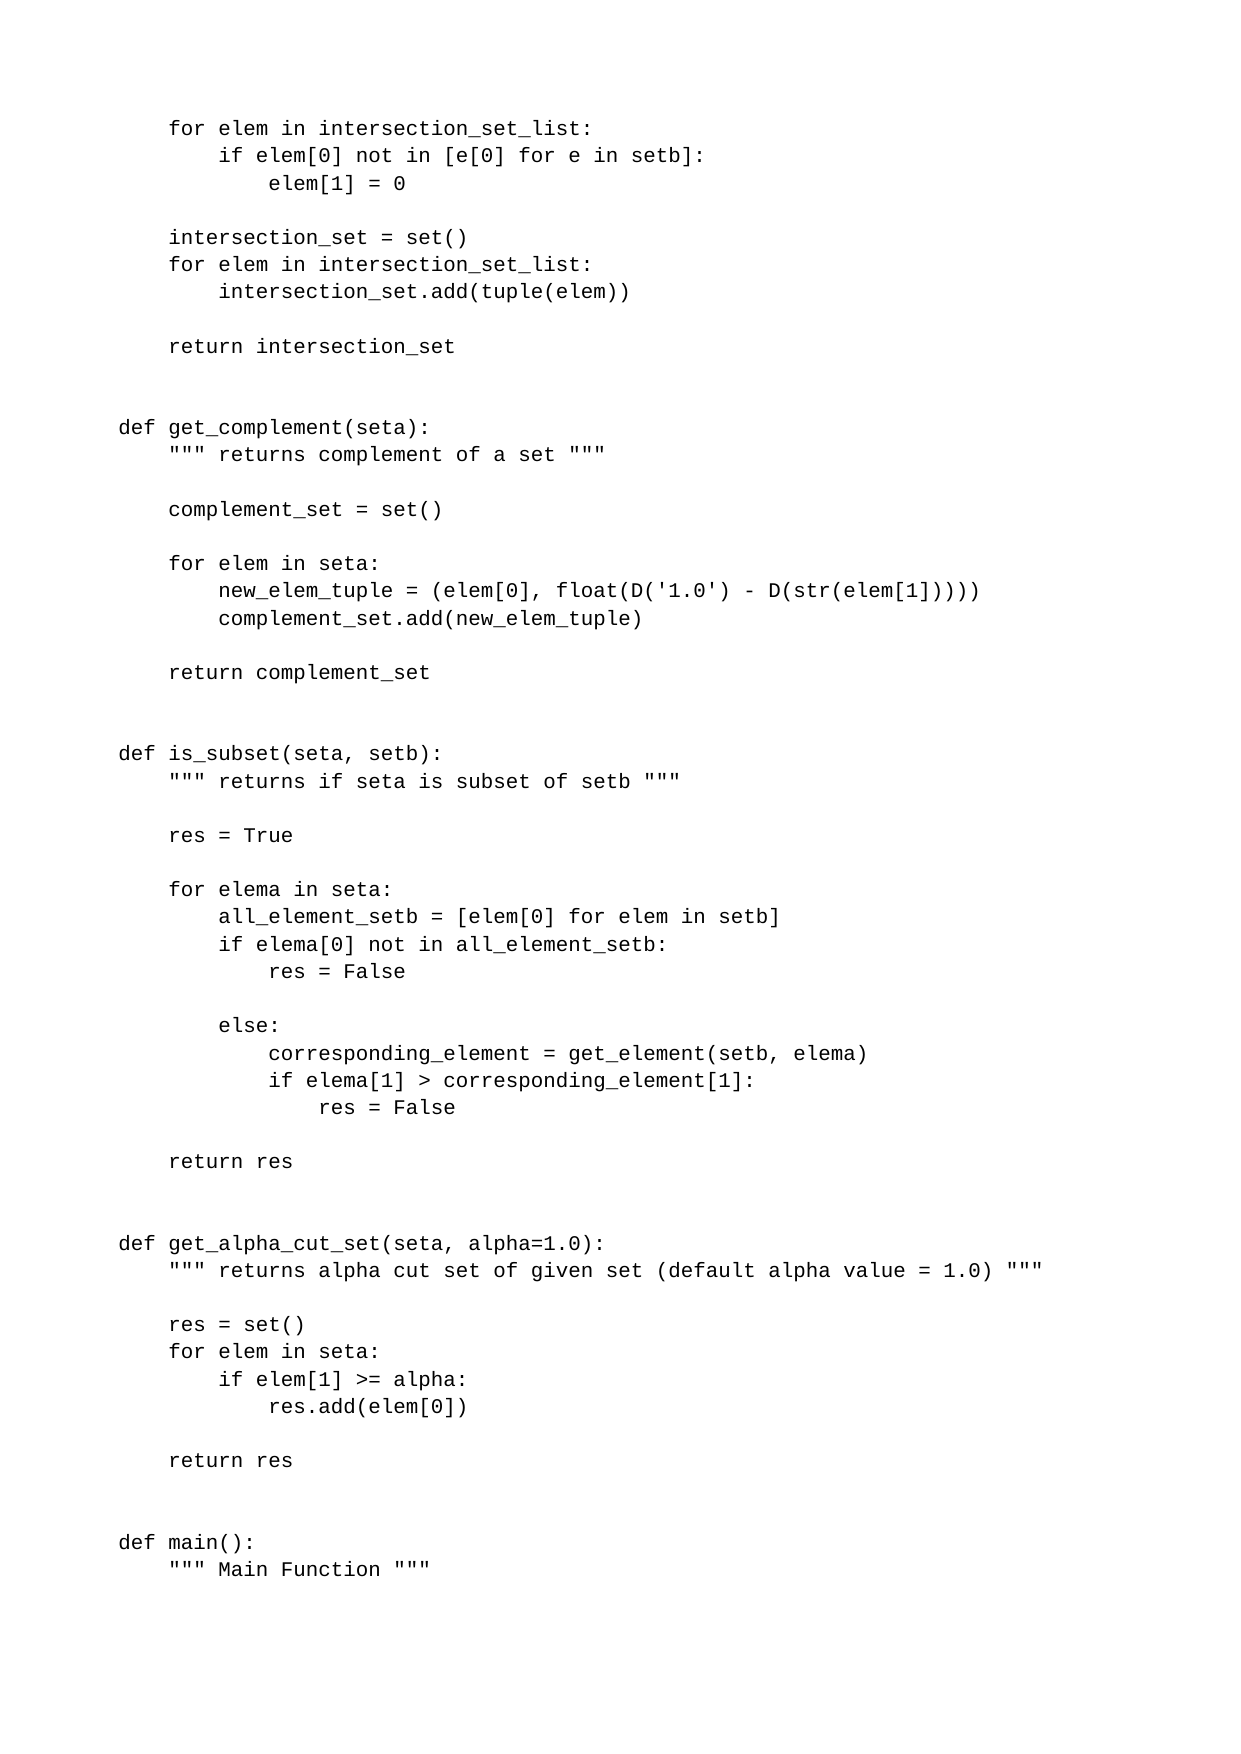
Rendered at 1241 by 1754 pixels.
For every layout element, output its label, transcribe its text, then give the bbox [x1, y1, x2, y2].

text for elem in intersection_set_list: [118, 254, 1122, 278]
text """ Main Function """ [118, 1559, 1122, 1583]
text if elem[0] not in [e[0] for e in setb]: [118, 145, 1122, 169]
text return intersection_set [118, 336, 1122, 359]
text for elem in seta: [118, 553, 1122, 577]
text def is_subset(seta, setb): [118, 743, 1122, 767]
text intersection_set.add(tuple(elem)) [118, 281, 1122, 305]
text res = set() [118, 1314, 1122, 1338]
text else: [118, 1015, 1122, 1039]
text """ returns complement of a set """ [118, 444, 1122, 468]
text for elema in seta: [118, 879, 1122, 903]
text complement_set = set() [118, 499, 1122, 522]
text return res [118, 1450, 1122, 1474]
text return complement_set [118, 662, 1122, 686]
text if elema[0] not in all_element_setb: [118, 934, 1122, 957]
text elem[1] = 0 [118, 172, 1122, 196]
text res = False [118, 961, 1122, 984]
text if elem[1] >= alpha: [118, 1369, 1122, 1392]
text all_element_setb = [elem[0] for elem in setb] [118, 907, 1122, 930]
text def get_complement(seta): [118, 417, 1122, 441]
text res.add(elem[0]) [118, 1396, 1122, 1419]
text """ returns if seta is subset of setb """ [118, 771, 1122, 794]
text complement_set.add(new_elem_tuple) [118, 607, 1122, 631]
text new_elem_tuple = (elem[0], float(D('1.0') - D(str(elem[1])))) [118, 580, 1122, 604]
text corresponding_element = get_element(setb, elema) [118, 1042, 1122, 1066]
text def main(): [118, 1532, 1122, 1556]
text return res [118, 1151, 1122, 1175]
text res = True [118, 825, 1122, 849]
text def get_alpha_cut_set(seta, alpha=1.0): [118, 1233, 1122, 1256]
text intersection_set = set() [118, 227, 1122, 251]
text """ returns alpha cut set of given set (default alpha value = 1.0) """ [118, 1260, 1122, 1284]
text for elem in intersection_set_list: [118, 118, 1122, 142]
text if elema[1] > corresponding_element[1]: [118, 1070, 1122, 1093]
text res = False [118, 1097, 1122, 1121]
text for elem in seta: [118, 1342, 1122, 1365]
